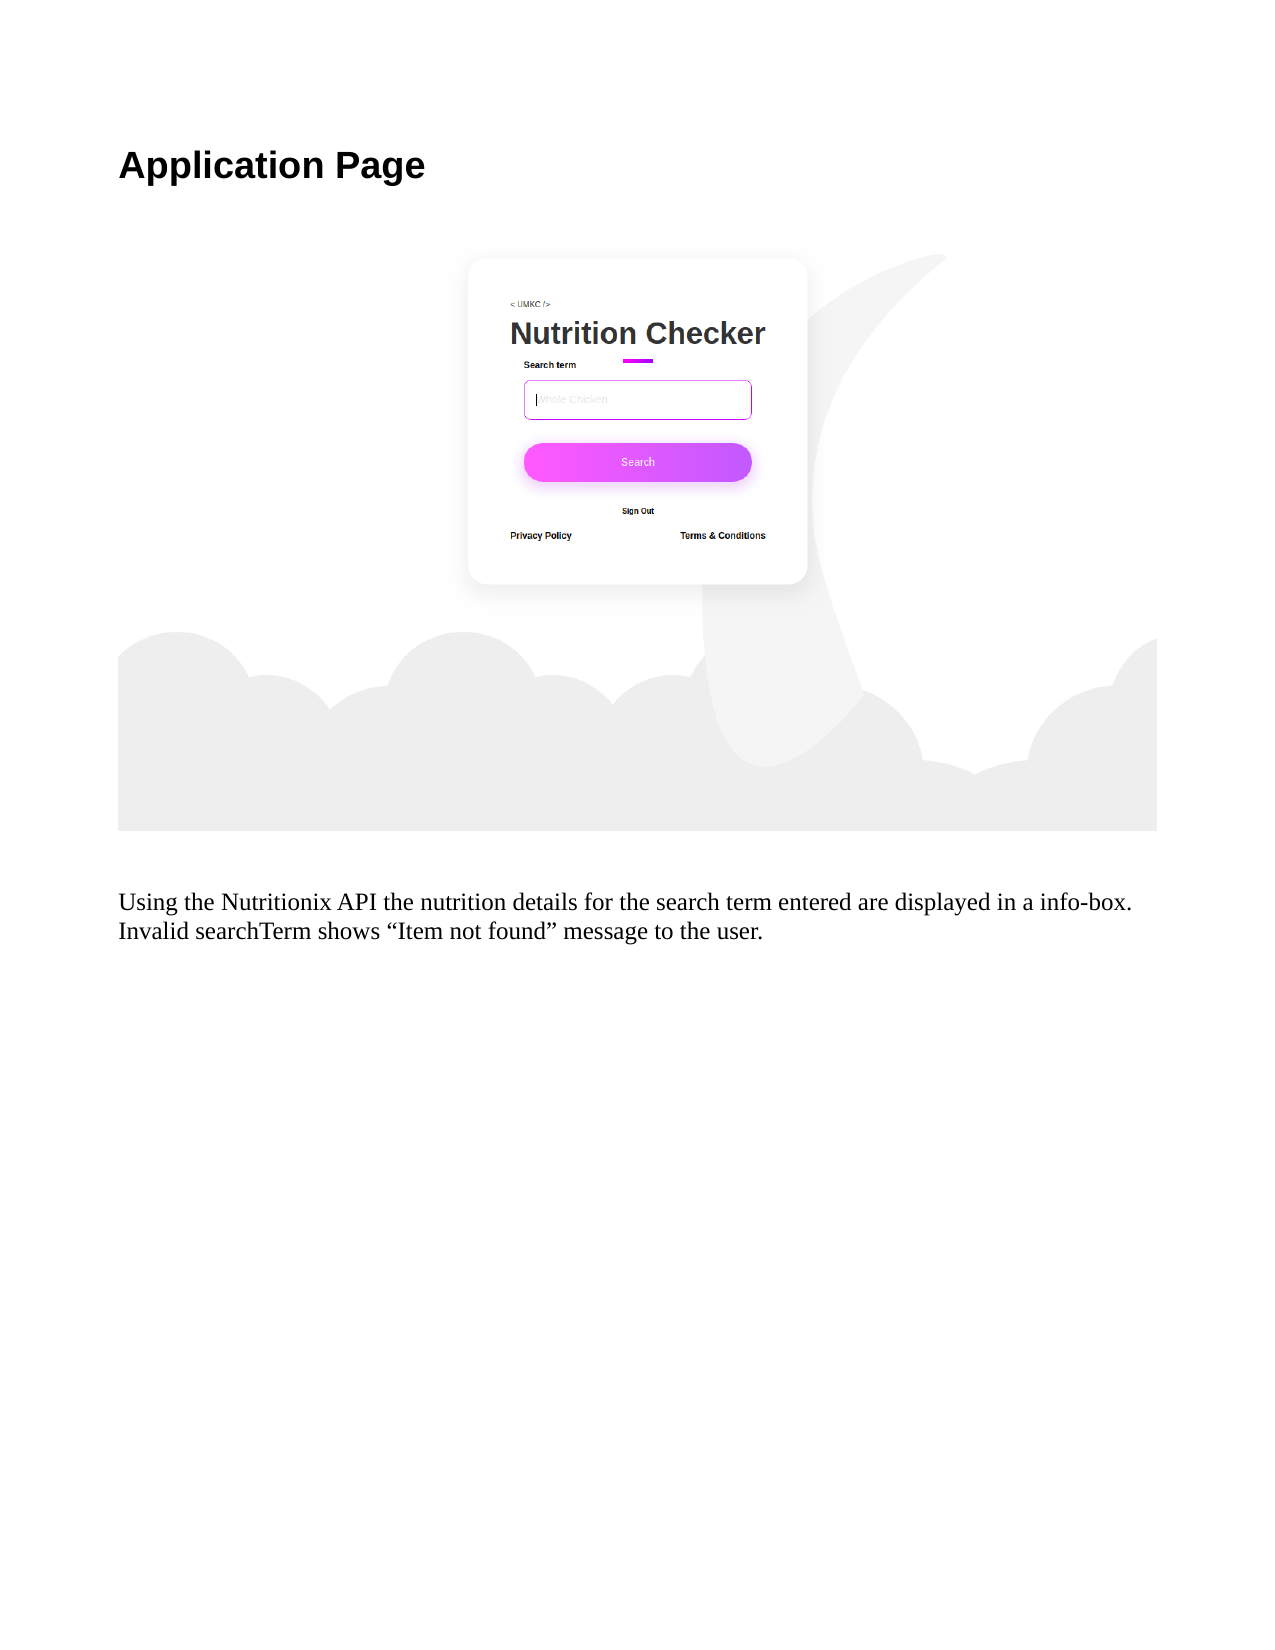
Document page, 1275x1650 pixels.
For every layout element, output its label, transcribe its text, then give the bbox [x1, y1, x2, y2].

text Invalid searchTerm shows “Item not found” message to the user. [118, 916, 1157, 944]
picture [118, 246, 1157, 831]
text Using the Nutritionix API the nutrition details for the search term entered are displayed in a info-box. [118, 887, 1157, 916]
subtitle Application Page [118, 143, 1157, 187]
